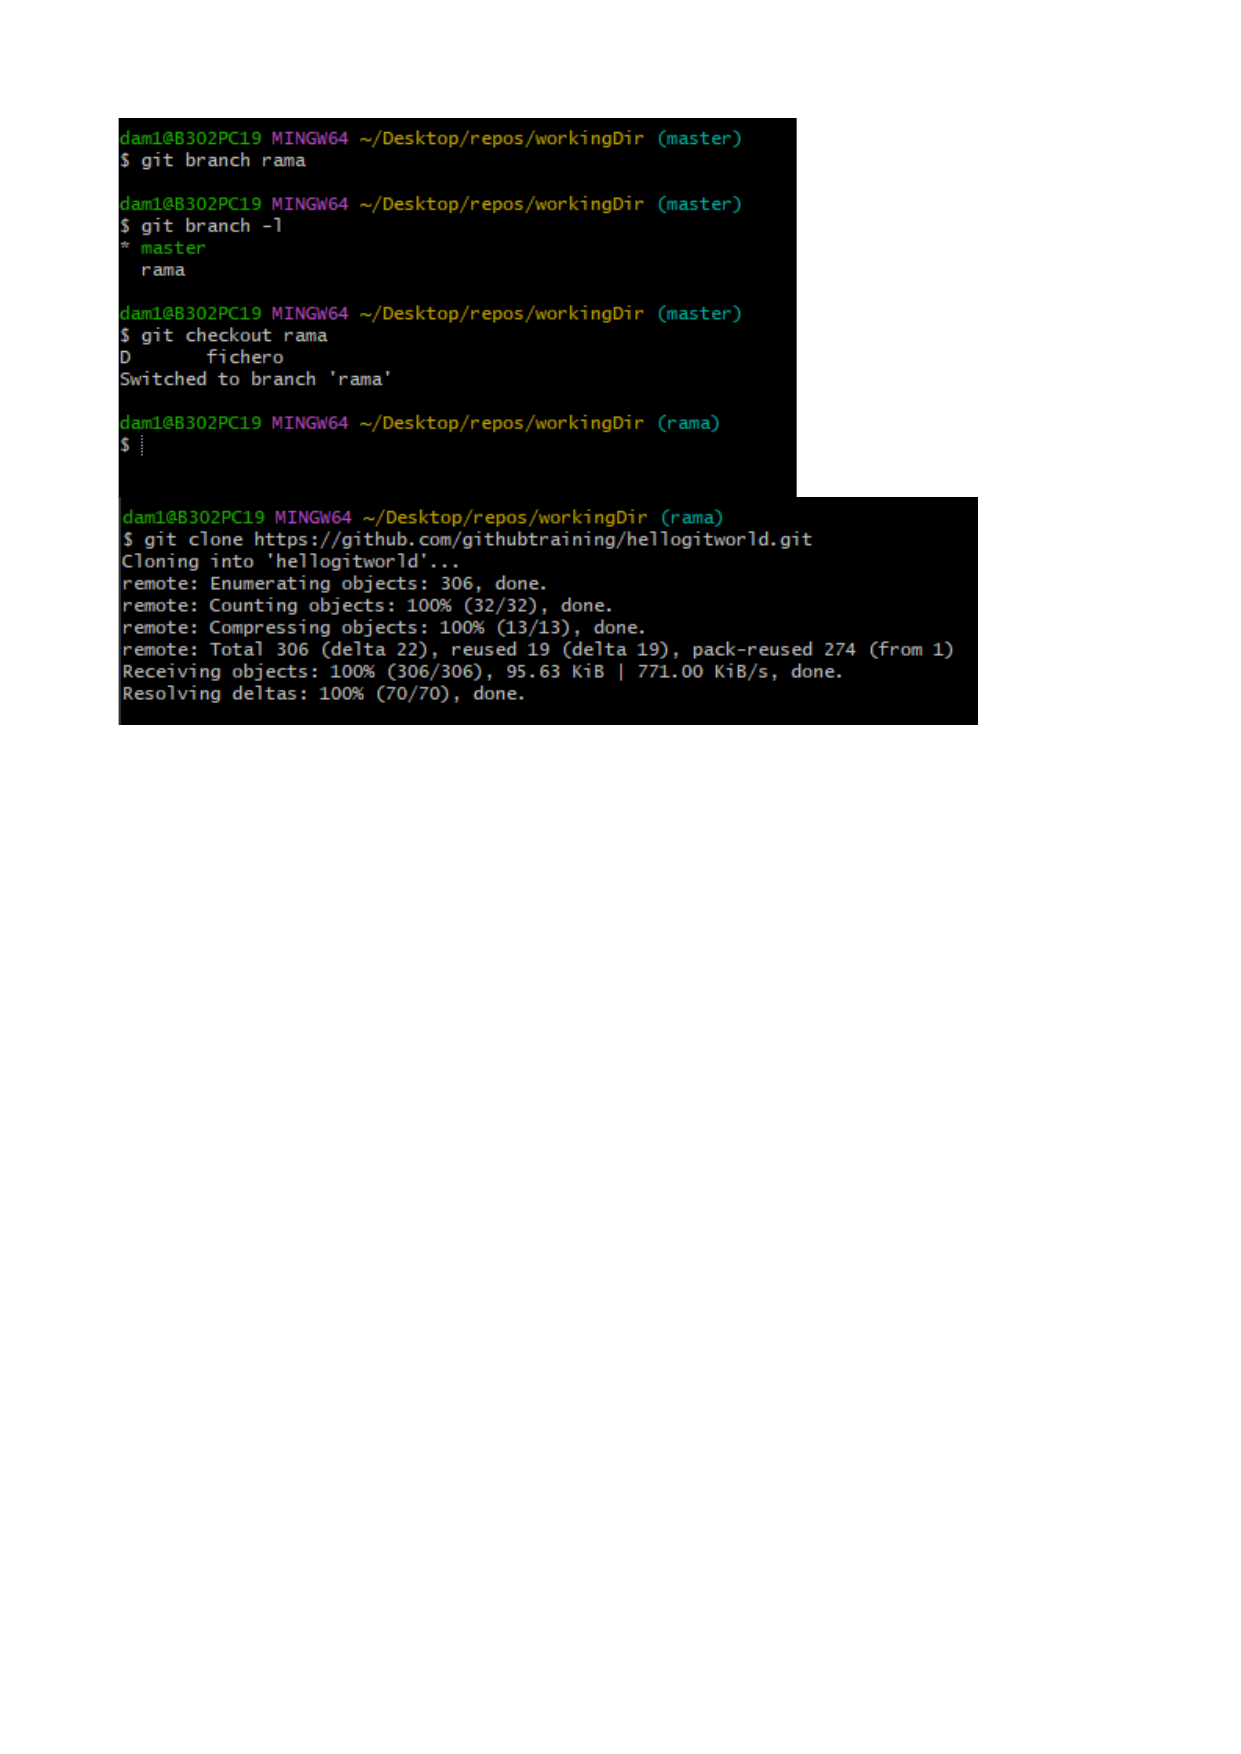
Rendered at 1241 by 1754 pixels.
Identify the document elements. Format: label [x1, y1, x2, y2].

picture [118, 118, 978, 725]
